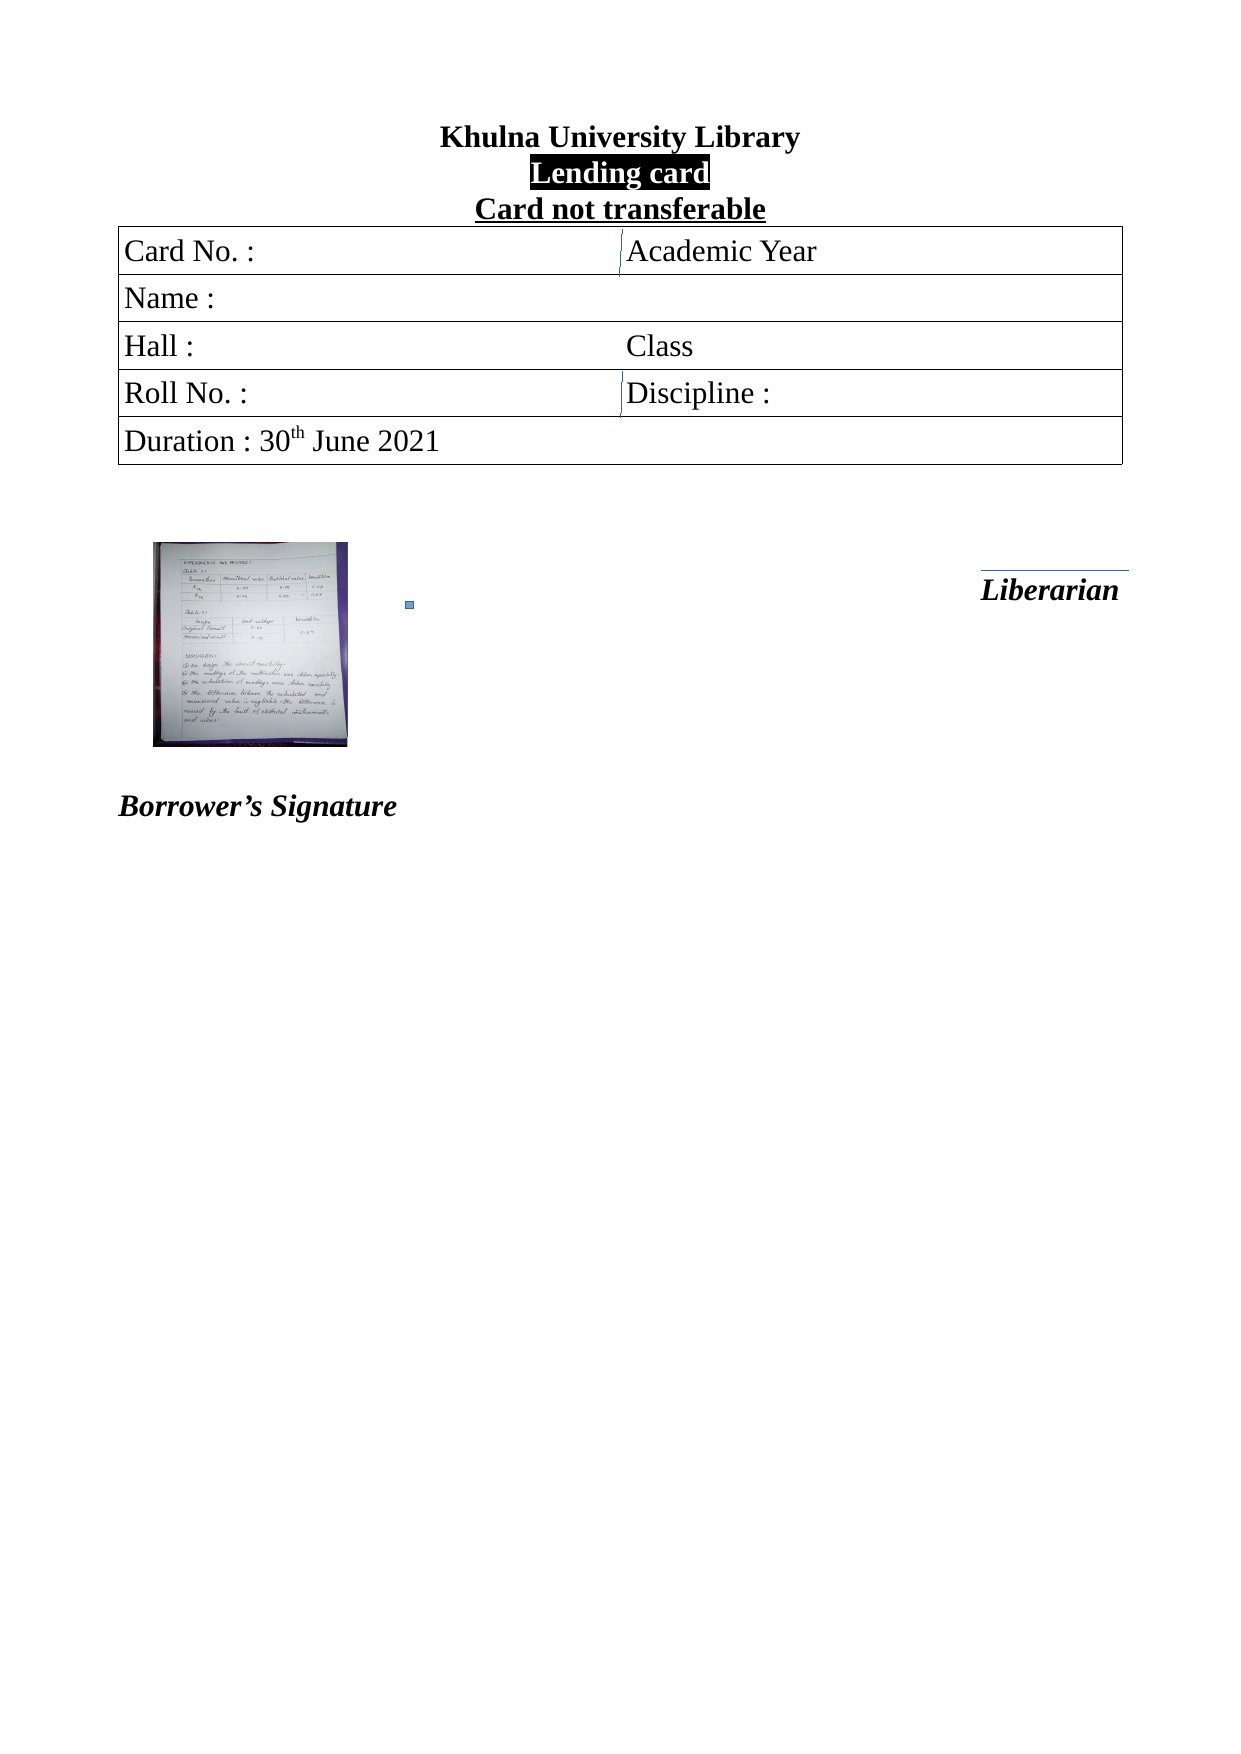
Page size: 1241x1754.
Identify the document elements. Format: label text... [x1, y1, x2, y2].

text [118, 571, 153, 607]
table_header Academic Year [620, 227, 1122, 273]
table_cell [620, 417, 1122, 463]
table_cell Roll No. : [119, 370, 620, 416]
table_cell Discipline : [620, 370, 1122, 416]
table_cell Duration : 30th June 2021 [119, 417, 620, 463]
table_cell [620, 275, 1122, 321]
text Lending card [118, 154, 1122, 190]
picture [153, 542, 348, 747]
text Card not transferable [118, 190, 1122, 226]
table_cell Class [620, 322, 1122, 368]
table_cell Hall : [119, 322, 620, 368]
text Borrower’s Signature [118, 787, 1122, 823]
table_cell Name : [119, 275, 620, 321]
text Khulna University Library [118, 118, 1122, 154]
table_header Card No. : [119, 227, 620, 273]
text Liberarian [348, 571, 1122, 607]
